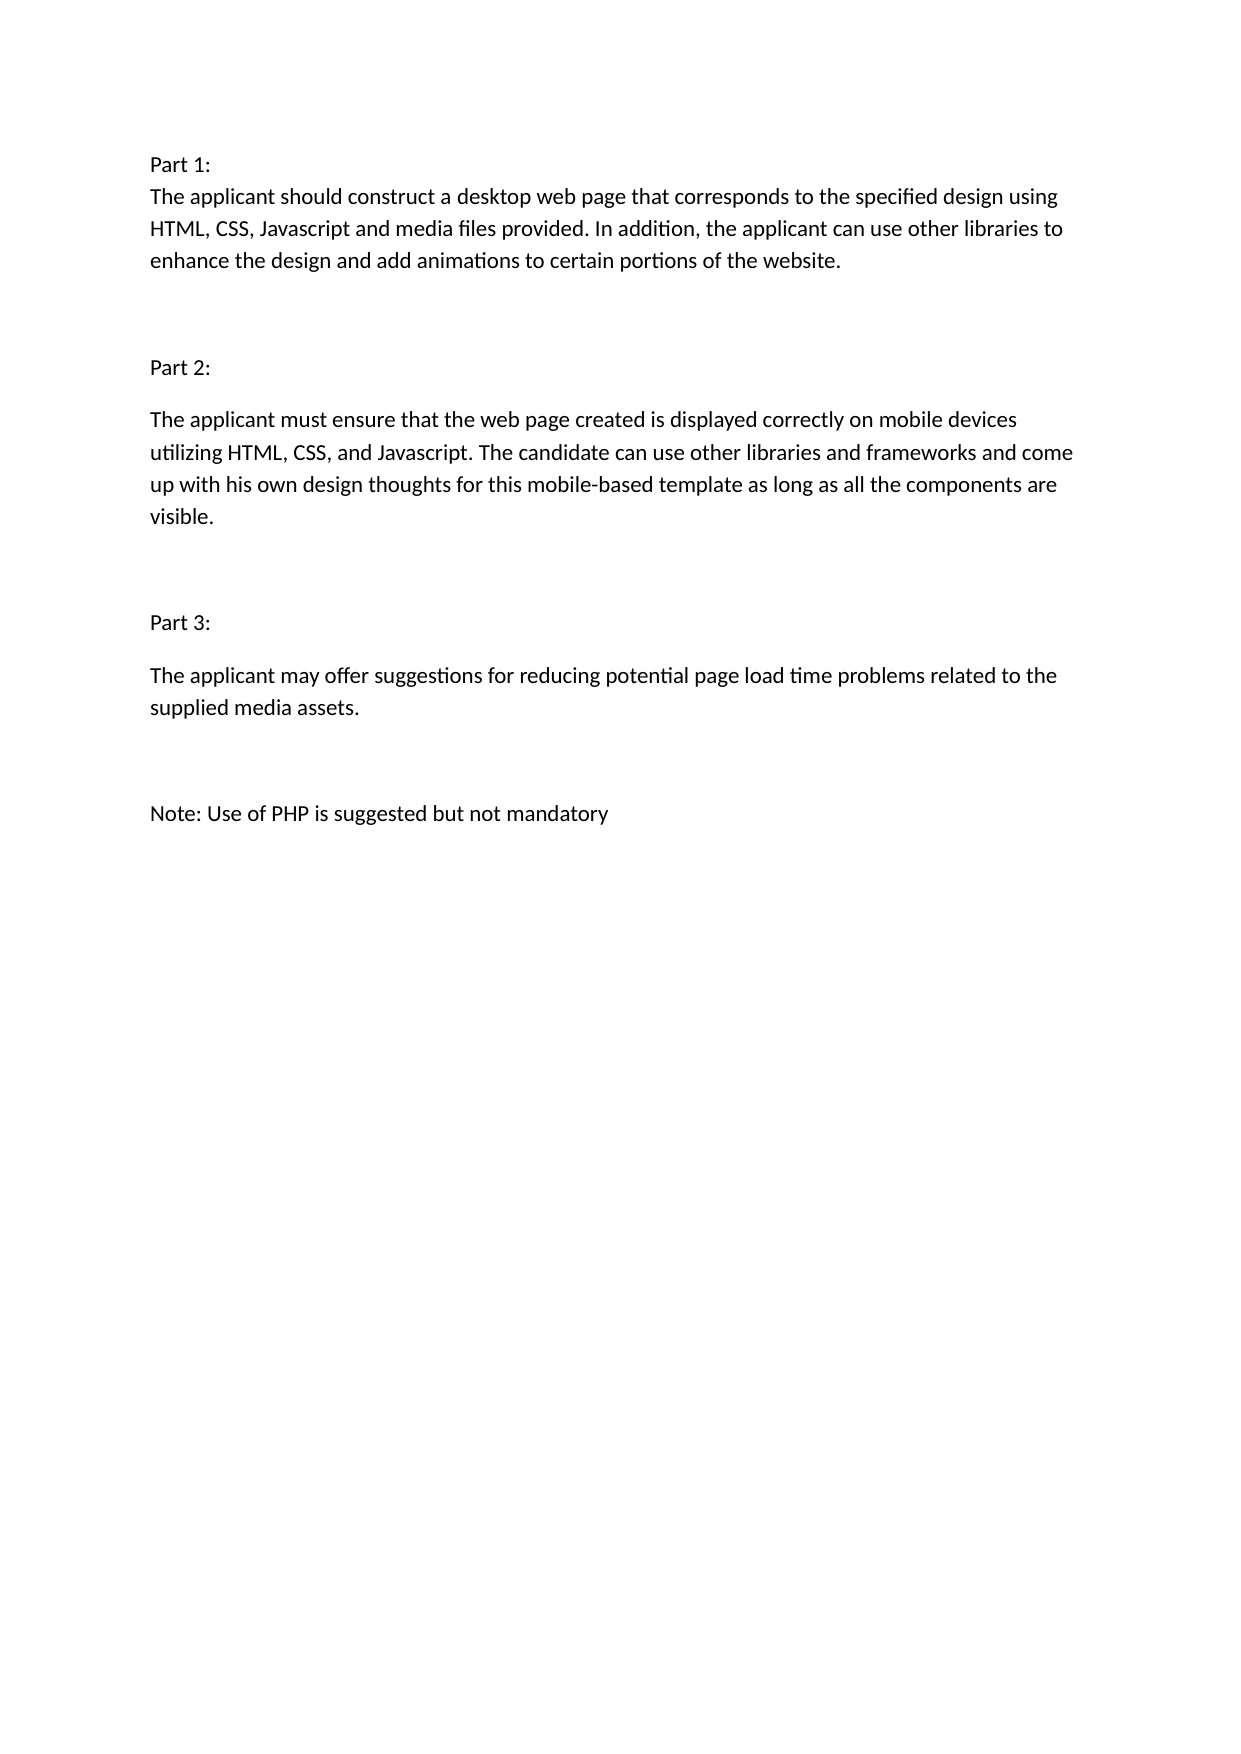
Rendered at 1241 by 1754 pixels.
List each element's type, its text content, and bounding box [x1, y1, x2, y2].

text The applicant may offer suggestions for reducing potential page load time problems related to the supplied media assets. [150, 661, 1090, 721]
text Part 3: [150, 608, 1090, 636]
text Part 2: [150, 353, 1090, 381]
text The applicant must ensure that the web page created is displayed correctly on mobile devices utilizing HTML, CSS, and Javascript. The candidate can use other libraries and frameworks and come up with his own design thoughts for this mobile-based template as long as all the components are visible. [150, 406, 1090, 530]
text Part 1: The applicant should construct a desktop web page that corresponds to the specified design using HTML, CSS, Javascript and media files provided. In addition, the applicant can use other libraries to enhance the design and add animations to certain portions of the website. [150, 150, 1090, 274]
text Note: Use of PHP is suggested but not mandatory [150, 799, 1090, 827]
